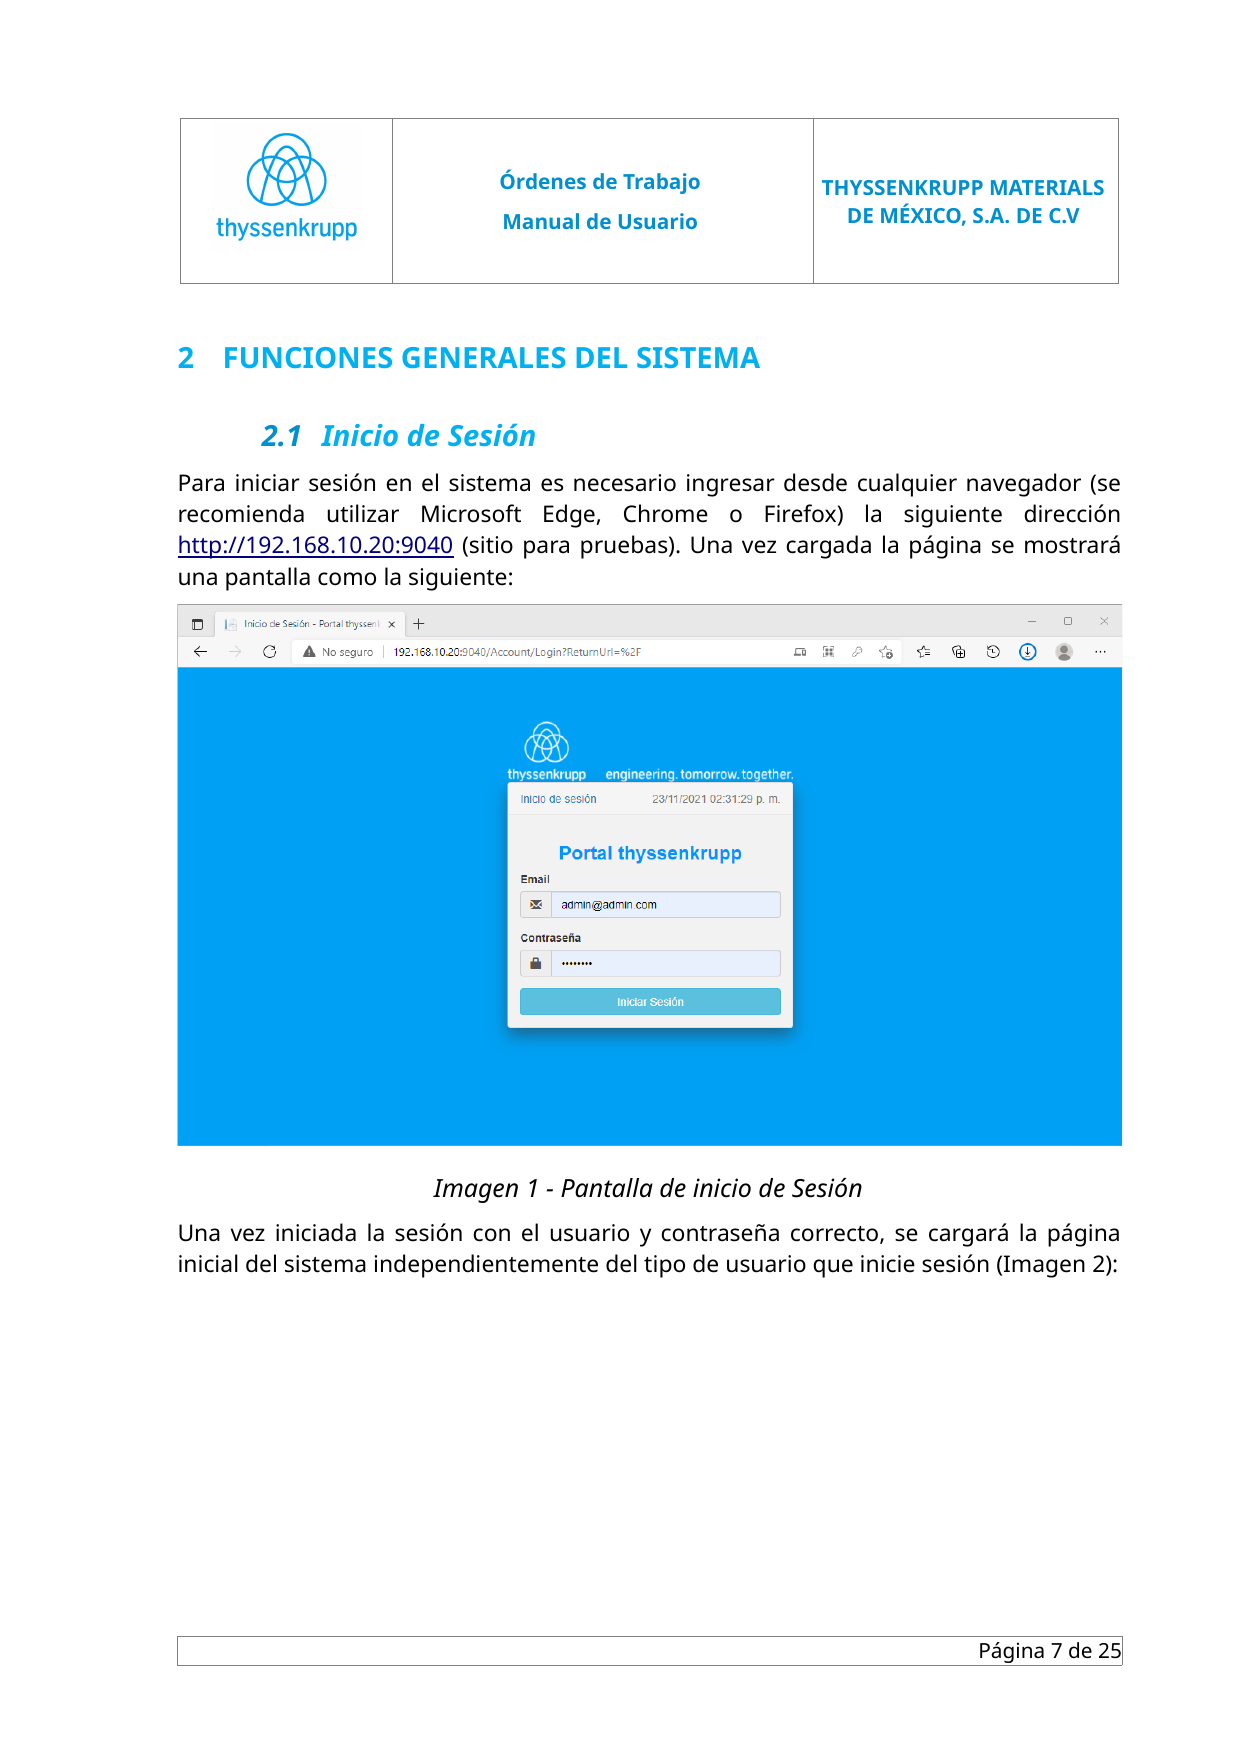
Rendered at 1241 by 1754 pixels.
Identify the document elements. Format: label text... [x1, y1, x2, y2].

text Una vez iniciada la sesión con el usuario y contraseña correcto, se cargará la página inicial del sistema independientemente del tipo de usuario que inicie sesión (Imagen 2): [177, 1217, 1122, 1279]
text Imagen 1 - Pantalla de inicio de Sesión [177, 1171, 1122, 1204]
subtitle FUNCIONES GENERALES DEL SISTEMA [177, 338, 1122, 377]
text Para iniciar sesión en el sistema es necesario ingresar desde cualquier navegador (se recomienda utilizar Microsoft Edge, Chrome o Firefox) la siguiente dirección http://192.168.10.20:9040 (sitio para pruebas). Una vez cargada la página se mostrará una pantalla como la siguiente: [177, 467, 1122, 592]
subtitle Inicio de Sesión [262, 415, 1122, 454]
